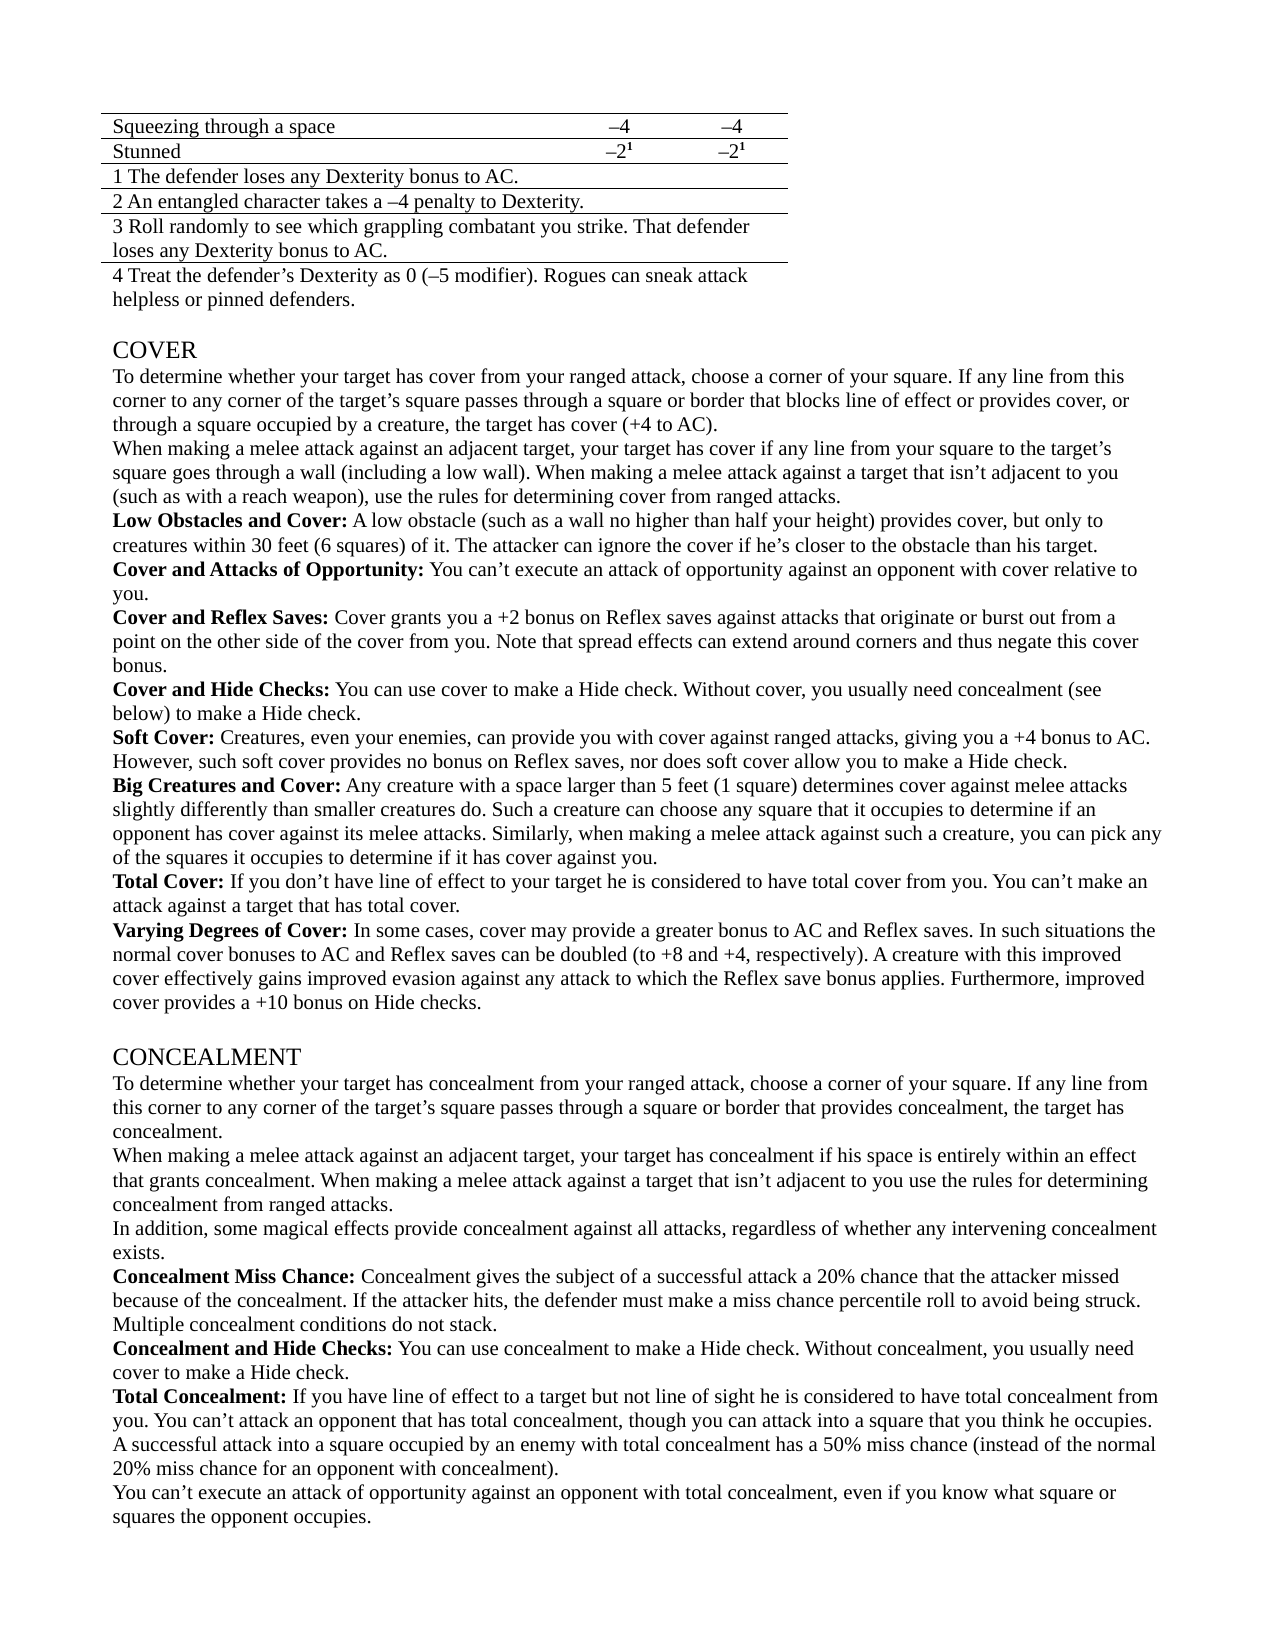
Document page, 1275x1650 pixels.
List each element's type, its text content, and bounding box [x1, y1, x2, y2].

table_cell 2 An entangled character takes a –4 penalty to Dexterity. [101, 189, 788, 213]
table_cell –21 [563, 139, 676, 163]
text When making a melee attack against an adjacent target, your target has cover if any line from your square to the target’s square goes through a wall (including a low wall). When making a melee attack against a target that isn’t adjacent to you (such as with a reach weapon), use the rules for determining cover from ranged attacks. [112, 436, 1162, 508]
text Total Cover: If you don’t have line of effect to your target he is considered to have total cover from you. You can’t make an attack against a target that has total cover. [112, 869, 1162, 917]
text In addition, some magical effects provide concealment against all attacks, regardless of whether any intervening concealment exists. [112, 1216, 1162, 1264]
table_cell –4 [676, 114, 788, 138]
text Concealment Miss Chance: Concealment gives the subject of a successful attack a 20% chance that the attacker missed because of the concealment. If the attacker hits, the defender must make a miss chance percentile roll to avoid being struck. Multiple concealment conditions do not stack. [112, 1264, 1162, 1336]
text COVER [112, 335, 1162, 364]
text To determine whether your target has concealment from your ranged attack, choose a corner of your square. If any line from this corner to any corner of the target’s square passes through a square or border that provides concealment, the target has concealment. [112, 1071, 1162, 1143]
table_cell –21 [676, 139, 788, 163]
text Low Obstacles and Cover: A low obstacle (such as a wall no higher than half your height) provides cover, but only to creatures within 30 feet (6 squares) of it. The attacker can ignore the cover if he’s closer to the obstacle than his target. [112, 508, 1162, 557]
table_cell Stunned [101, 139, 563, 163]
text When making a melee attack against an adjacent target, your target has concealment if his space is entirely within an effect that grants concealment. When making a melee attack against a target that isn’t adjacent to you use the rules for determining concealment from ranged attacks. [112, 1143, 1162, 1216]
text Total Concealment: If you have line of effect to a target but not line of sight he is considered to have total concealment from you. You can’t attack an opponent that has total concealment, though you can attack into a square that you think he occupies. A successful attack into a square occupied by an enemy with total concealment has a 50% miss chance (instead of the normal 20% miss chance for an opponent with concealment). [112, 1384, 1162, 1480]
table_cell 4 Treat the defender’s Dexterity as 0 (–5 modifier). Rogues can sneak attack helpless or pinned defenders. [101, 263, 788, 311]
text Cover and Reflex Saves: Cover grants you a +2 bonus on Reflex saves against attacks that originate or burst out from a point on the other side of the cover from you. Note that spread effects can extend around corners and thus negate this cover bonus. [112, 605, 1162, 677]
table_cell –4 [563, 114, 676, 138]
table_cell 1 The defender loses any Dexterity bonus to AC. [101, 164, 788, 188]
text To determine whether your target has cover from your ranged attack, choose a corner of your square. If any line from this corner to any corner of the target’s square passes through a square or border that blocks line of effect or provides cover, or through a square occupied by a creature, the target has cover (+4 to AC). [112, 364, 1162, 436]
text Cover and Hide Checks: You can use cover to make a Hide check. Without cover, you usually need concealment (see below) to make a Hide check. [112, 677, 1162, 725]
text Cover and Attacks of Opportunity: You can’t execute an attack of opportunity against an opponent with cover relative to you. [112, 557, 1162, 605]
text Big Creatures and Cover: Any creature with a space larger than 5 feet (1 square) determines cover against melee attacks slightly differently than smaller creatures do. Such a creature can choose any square that it occupies to determine if an opponent has cover against its melee attacks. Similarly, when making a melee attack against such a creature, you can pick any of the squares it occupies to determine if it has cover against you. [112, 773, 1162, 869]
table_cell 3 Roll randomly to see which grappling combatant you strike. That defender loses any Dexterity bonus to AC. [101, 214, 788, 262]
text CONCEALMENT [112, 1042, 1162, 1071]
table_cell Squeezing through a space [101, 114, 563, 138]
text Varying Degrees of Cover: In some cases, cover may provide a greater bonus to AC and Reflex saves. In such situations the normal cover bonuses to AC and Reflex saves can be doubled (to +8 and +4, respectively). A creature with this improved cover effectively gains improved evasion against any attack to which the Reflex save bonus applies. Furthermore, improved cover provides a +10 bonus on Hide checks. [112, 917, 1162, 1014]
text Soft Cover: Creatures, even your enemies, can provide you with cover against ranged attacks, giving you a +4 bonus to AC. However, such soft cover provides no bonus on Reflex saves, nor does soft cover allow you to make a Hide check. [112, 725, 1162, 773]
text You can’t execute an attack of opportunity against an opponent with total concealment, even if you know what square or squares the opponent occupies. [112, 1480, 1162, 1528]
text Concealment and Hide Checks: You can use concealment to make a Hide check. Without concealment, you usually need cover to make a Hide check. [112, 1336, 1162, 1384]
